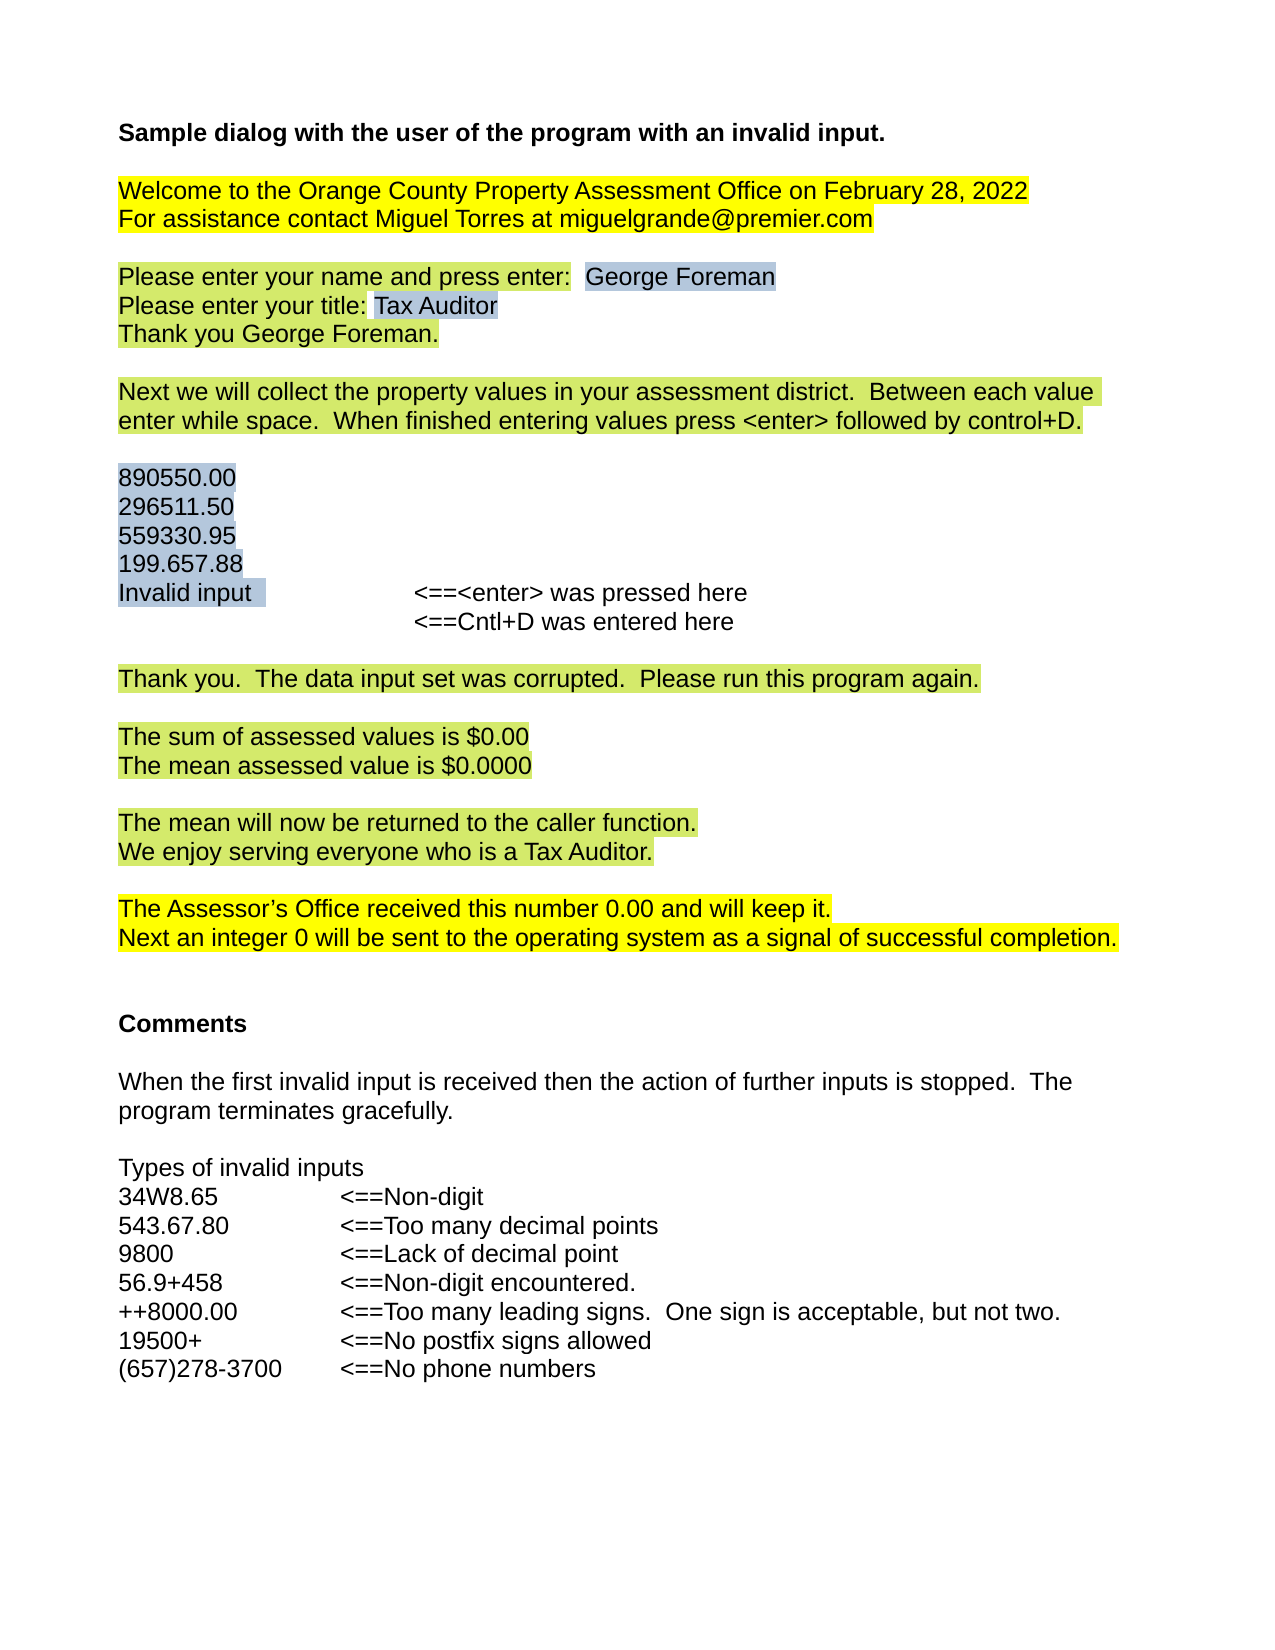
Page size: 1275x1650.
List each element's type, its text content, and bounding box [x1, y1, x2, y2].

text 559330.95 [118, 521, 1157, 549]
text For assistance contact Miguel Torres at miguelgrande@premier.com [118, 204, 1157, 233]
text Thank you. The data input set was corrupted. Please run this program again. [118, 664, 1157, 693]
text (657)278-3700 <==No phone numbers [118, 1354, 1157, 1383]
text The sum of assessed values is $0.00 [118, 722, 1157, 751]
text The Assessor’s Office received this number 0.00 and will keep it. [118, 894, 1157, 923]
text 199.657.88 [118, 549, 1157, 578]
text 56.9+458 <==Non-digit encountered. [118, 1268, 1157, 1297]
text Please enter your title: Tax Auditor [118, 291, 1157, 319]
text Next an integer 0 will be sent to the operating system as a signal of successful completion. [118, 923, 1157, 952]
text <==Cntl+D was entered here [118, 607, 1157, 636]
text 296511.50 [118, 492, 1157, 521]
text Invalid input <==<enter> was pressed here [118, 578, 1157, 607]
text Sample dialog with the user of the program with an invalid input. [118, 118, 1157, 147]
text Please enter your name and press enter: George Foreman [118, 262, 1157, 291]
text 9800 <==Lack of decimal point [118, 1239, 1157, 1268]
text 19500+ <==No postfix signs allowed [118, 1326, 1157, 1354]
text Welcome to the Orange County Property Assessment Office on February 28, 2022 [118, 176, 1157, 204]
text Types of invalid inputs [118, 1153, 1157, 1182]
text The mean assessed value is $0.0000 [118, 751, 1157, 779]
text Comments [118, 1009, 1157, 1038]
text We enjoy serving everyone who is a Tax Auditor. [118, 837, 1157, 866]
text Thank you George Foreman. [118, 319, 1157, 348]
text 34W8.65 <==Non-digit [118, 1182, 1157, 1211]
text Next we will collect the property values in your assessment district. Between each value enter while space. When finished entering values press <enter> followed by control+D. [118, 377, 1157, 434]
text 543.67.80 <==Too many decimal points [118, 1211, 1157, 1239]
text The mean will now be returned to the caller function. [118, 808, 1157, 837]
text ++8000.00 <==Too many leading signs. One sign is acceptable, but not two. [118, 1297, 1157, 1326]
text When the first invalid input is received then the action of further inputs is stopped. The program terminates gracefully. [118, 1067, 1157, 1124]
text 890550.00 [118, 463, 1157, 492]
